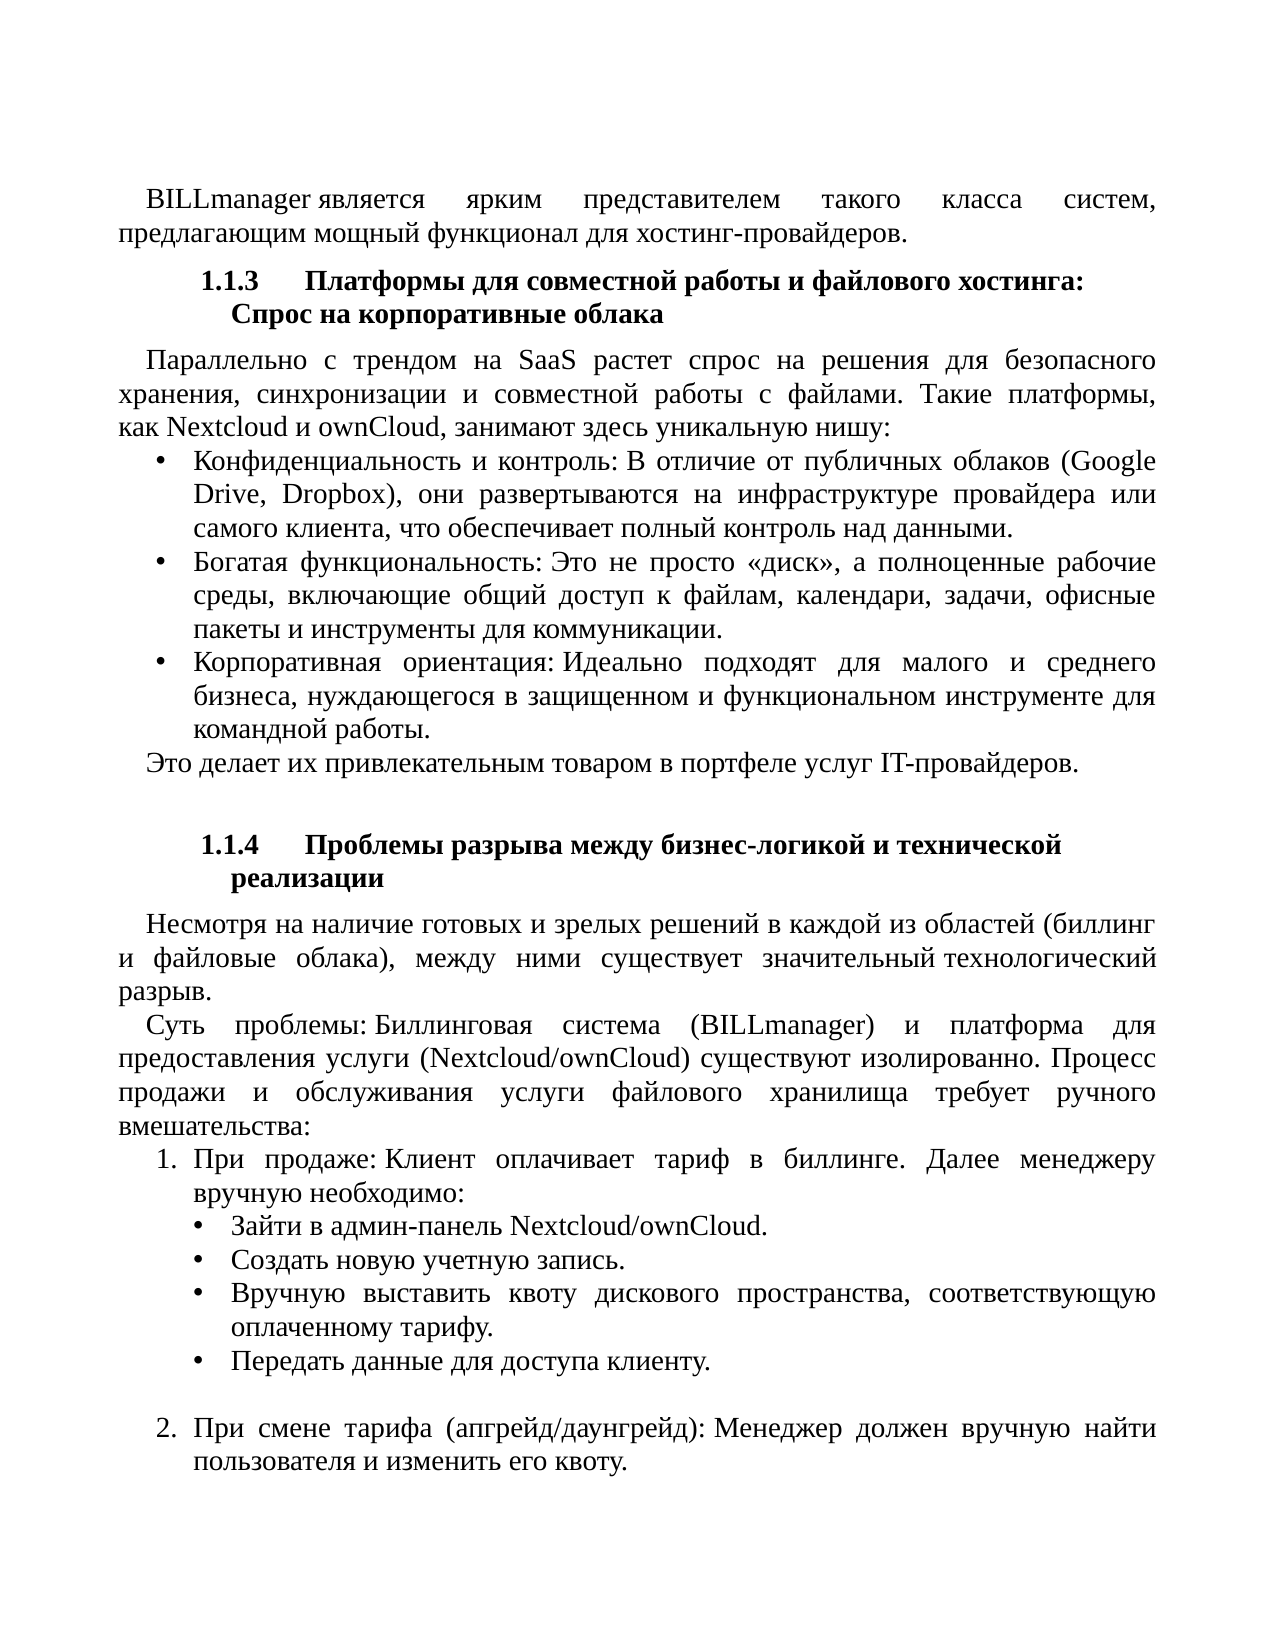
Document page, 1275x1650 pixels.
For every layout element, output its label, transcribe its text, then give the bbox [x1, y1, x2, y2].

text BILLmanager является ярким представителем такого класса систем, предлагающим мощный функционал для хостинг-провайдеров. [118, 181, 1157, 248]
list Передать данные для доступа клиенту. [193, 1343, 1157, 1376]
subtitle Проблемы разрыва между бизнес-логикой и технической реализации [193, 827, 1157, 894]
text Это делает их привлекательным товаром в портфеле услуг IT-провайдеров. [118, 745, 1157, 779]
text Несмотря на наличие готовых и зрелых решений в каждой из областей (биллинг и файловые облака), между ними существует значительный технологический разрыв. [118, 906, 1157, 1007]
list При смене тарифа (апгрейд/даунгрейд): Менеджер должен вручную найти пользователя и изменить его квоту. [156, 1410, 1157, 1477]
subtitle Платформы для совместной работы и файлового хостинга: Спрос на корпоративные облака [193, 263, 1157, 330]
list Корпоративная ориентация: Идеально подходят для малого и среднего бизнеса, нуждающегося в защищенном и функциональном инструменте для командной работы. [156, 644, 1157, 745]
list Создать новую учетную запись. [193, 1242, 1157, 1276]
text Параллельно с трендом на SaaS растет спрос на решения для безопасного хранения, синхронизации и совместной работы с файлами. Такие платформы, как Nextcloud и ownCloud, занимают здесь уникальную нишу: [118, 342, 1157, 443]
text Суть проблемы: Биллинговая система (BILLmanager) и платформа для предоставления услуги (Nextcloud/ownCloud) существуют изолированно. Процесс продажи и обслуживания услуги файлового хранилища требует ручного вмешательства: [118, 1007, 1157, 1141]
list Вручную выставить квоту дискового пространства, соответствующую оплаченному тарифу. [193, 1276, 1157, 1343]
list Конфиденциальность и контроль: В отличие от публичных облаков (Google Drive, Dropbox), они развертываются на инфраструктуре провайдера или самого клиента, что обеспечивает полный контроль над данными. [156, 443, 1157, 544]
list При продаже: Клиент оплачивает тариф в биллинге. Далее менеджеру вручную необходимо: [156, 1141, 1157, 1208]
list Зайти в админ-панель Nextcloud/ownCloud. [193, 1208, 1157, 1242]
list Богатая функциональность: Это не просто «диск», а полноценные рабочие среды, включающие общий доступ к файлам, календари, задачи, офисные пакеты и инструменты для коммуникации. [156, 544, 1157, 644]
